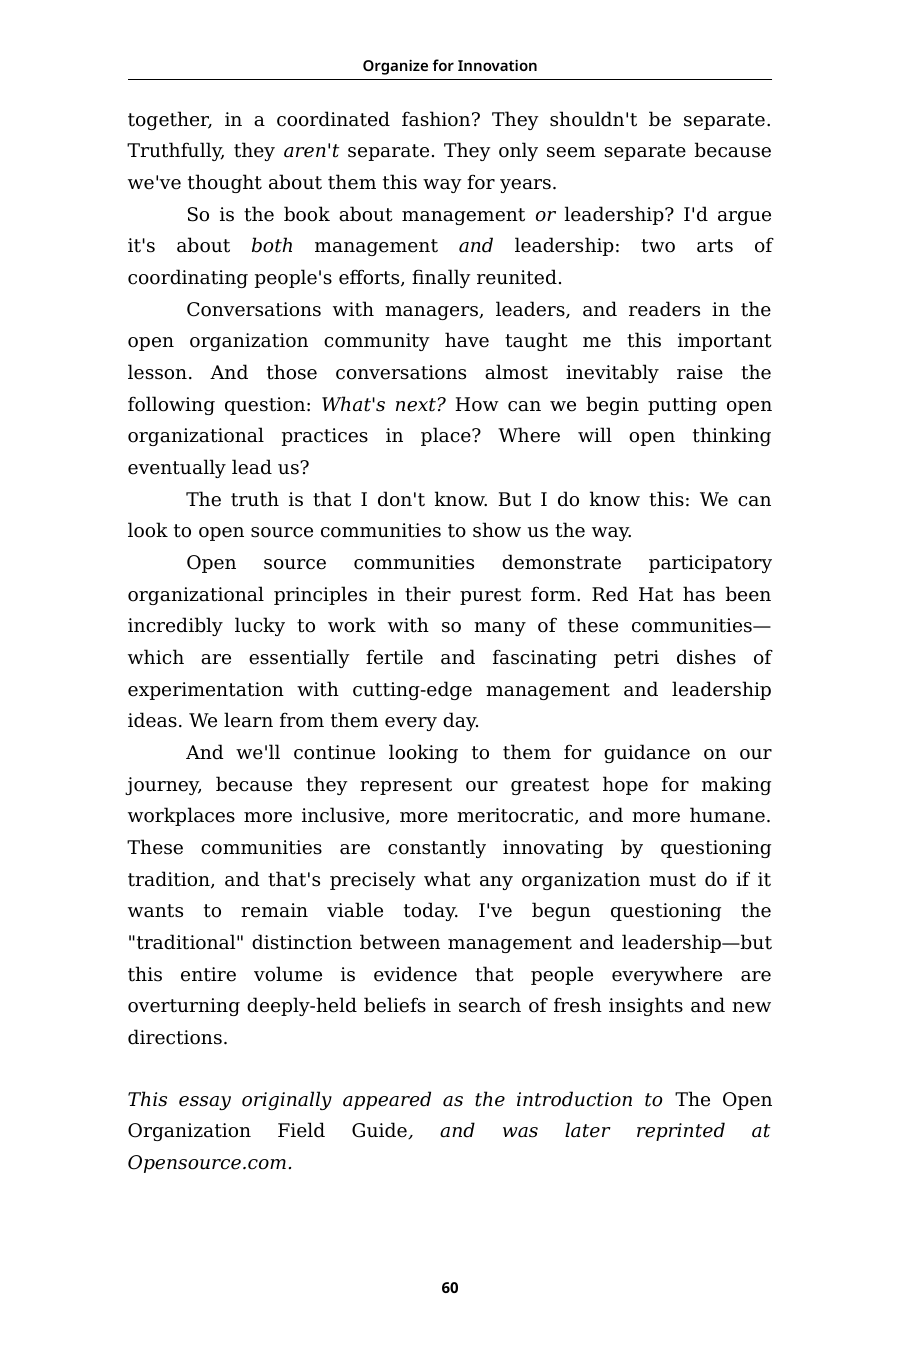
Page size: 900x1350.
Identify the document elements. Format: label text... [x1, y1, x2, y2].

text Open source communities demonstrate participatory organizational principles in their purest form. Red Hat has been incredibly lucky to work with so many of these communities—which are essentially fertile and fascinating petri dishes of experimentation with cutting-edge management and leadership ideas. We learn from them every day. [127, 552, 772, 732]
text And we'll continue looking to them for guidance on our journey, because they represent our greatest hope for making workplaces more inclusive, more meritocratic, and more humane. These communities are constantly innovating by questioning tradition, and that's precisely what any organization must do if it wants to remain viable today. I've begun questioning the "traditional" distinction between management and leadership—but this entire volume is evidence that people everywhere are overturning deeply-held beliefs in search of fresh insights and new directions. [127, 742, 772, 1049]
text This essay originally appeared as the introduction to The Open Organization Field Guide, and was later reprinted at Opensource.com. [127, 1089, 772, 1174]
text The truth is that I don't know. But I do know this: We can look to open source communities to show us the way. [127, 489, 772, 542]
text So is the book about management or leadership? I'd argue it's about both management and leadership: two arts of coordinating people's efforts, finally reunited. [127, 204, 772, 289]
text together, in a coordinated fashion? They shouldn't be separate. Truthfully, they aren't separate. They only seem separate because we've thought about them this way for years. [127, 109, 772, 194]
text Conversations with managers, leaders, and readers in the open organization community have taught me this important lesson. And those conversations almost inevitably raise the following question: What's next? How can we begin putting open organizational practices in place? Where will open thinking eventually lead us? [127, 299, 772, 479]
